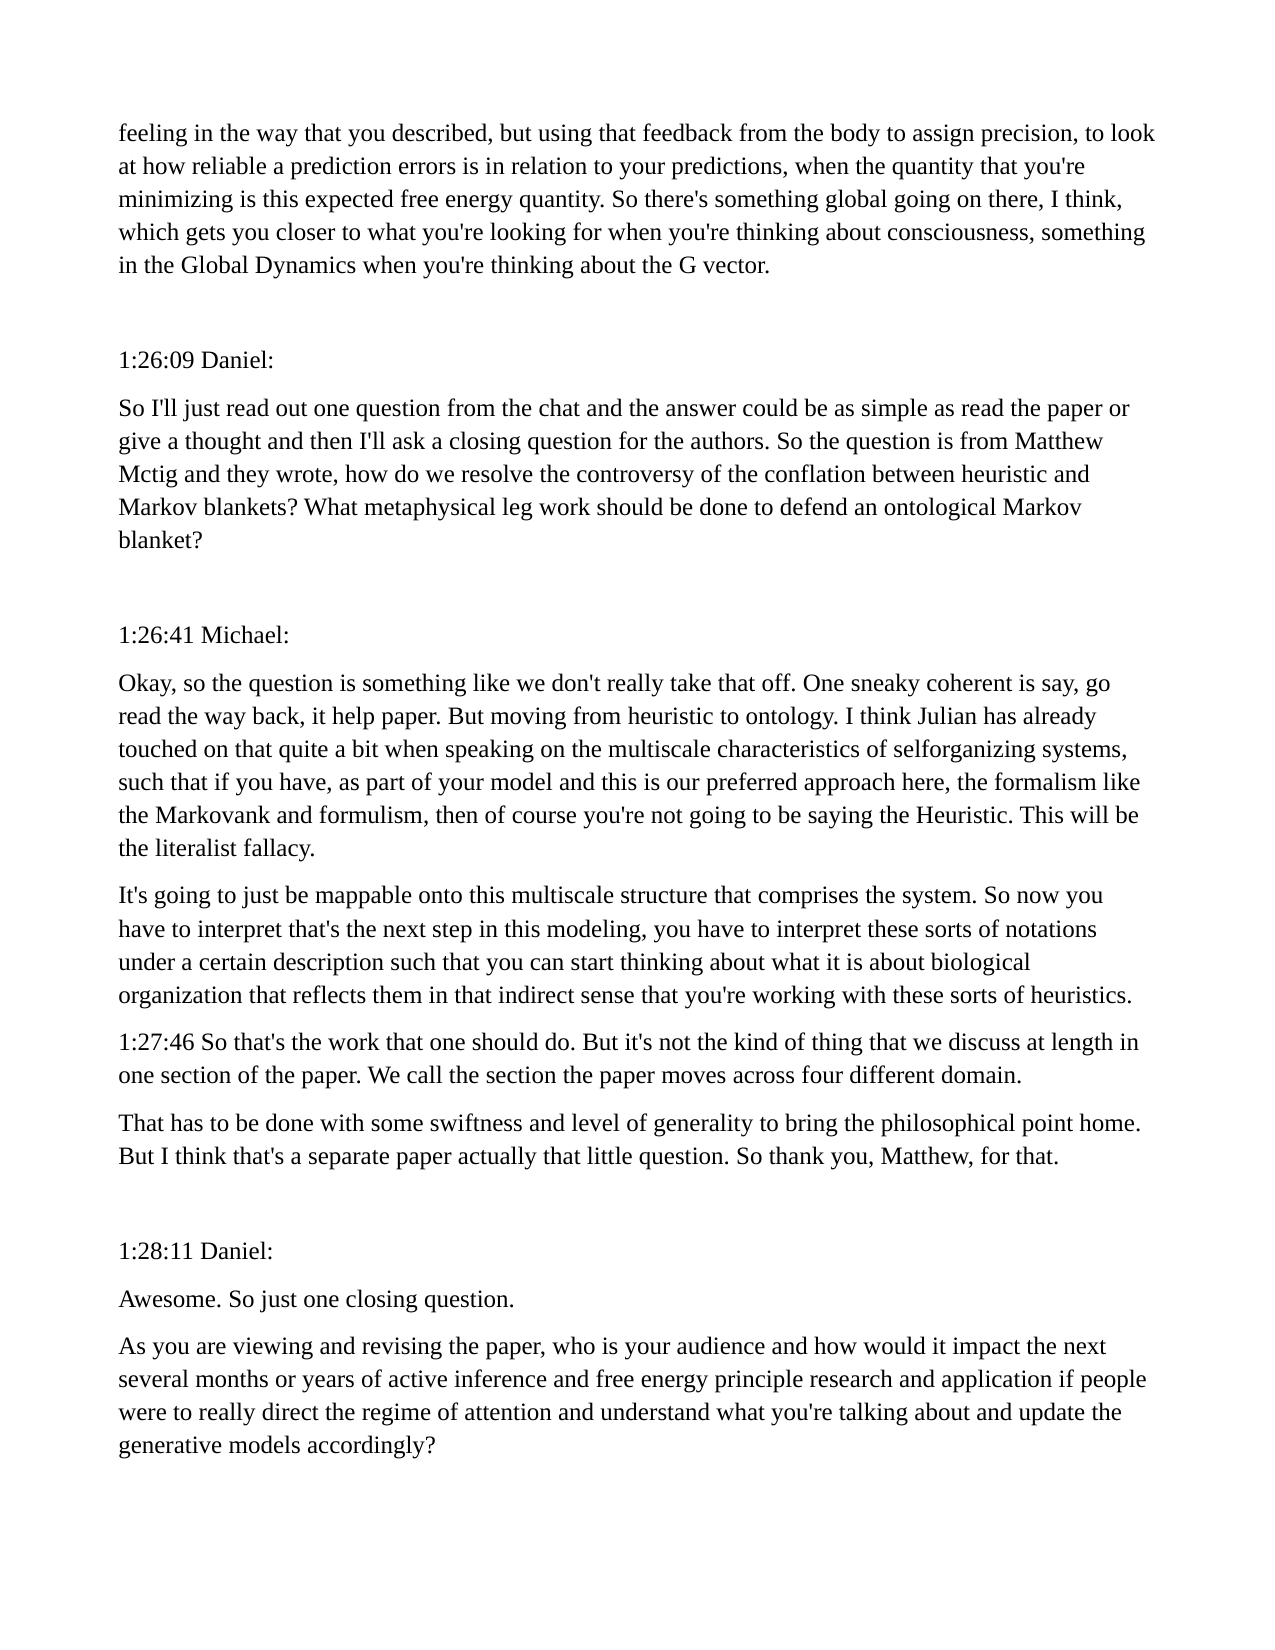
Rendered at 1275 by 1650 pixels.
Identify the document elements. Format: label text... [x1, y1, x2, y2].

text Awesome. So just one closing question. [118, 1284, 1157, 1312]
text 1:28:11 Daniel: [118, 1236, 1157, 1265]
text Okay, so the question is something like we don't really take that off. One sneaky coherent is say, go read the way back, it help paper. But moving from heuristic to ontology. I think Julian has already touched on that quite a bit when speaking on the multiscale characteristics of selforganizing systems, such that if you have, as part of your model and this is our preferred approach here, the formalism like the Markovank and formulism, then of course you're not going to be saying the Heuristic. This will be the literalist fallacy. [118, 668, 1157, 862]
text It's going to just be mappable onto this multiscale structure that comprises the system. So now you have to interpret that's the next step in this modeling, you have to interpret these sorts of notations under a certain description such that you can start thinking about what it is about biological organization that reflects them in that indirect sense that you're working with these sorts of heuristics. [118, 881, 1157, 1008]
text As you are viewing and revising the paper, who is your audience and how would it impact the next several months or years of active inference and free energy principle research and application if people were to really direct the regime of attention and understand what you're talking about and update the generative models accordingly? [118, 1331, 1157, 1459]
text 1:27:46 So that's the work that one should do. But it's not the kind of thing that we discuss at length in one section of the paper. We call the section the paper moves across four different domain. [118, 1027, 1157, 1089]
text feeling in the way that you described, but using that feedback from the body to assign precision, to look at how reliable a prediction errors is in relation to your predictions, when the quantity that you're minimizing is this expected free energy quantity. So there's something global going on there, I think, which gets you closer to what you're looking for when you're thinking about consciousness, something in the Global Dynamics when you're thinking about the G vector. [118, 118, 1157, 279]
text 1:26:41 Michael: [118, 620, 1157, 649]
text 1:26:09 Daniel: [118, 345, 1157, 374]
text So I'll just read out one question from the chat and the answer could be as simple as read the paper or give a thought and then I'll ask a closing question for the authors. So the question is from Matthew Mctig and they wrote, how do we resolve the controversy of the conflation between heuristic and Markov blankets? What metaphysical leg work should be done to defend an ontological Markov blanket? [118, 393, 1157, 554]
text That has to be done with some swiftness and level of generality to bring the philosophical point home. But I think that's a separate paper actually that little question. So thank you, Matthew, for that. [118, 1108, 1157, 1170]
